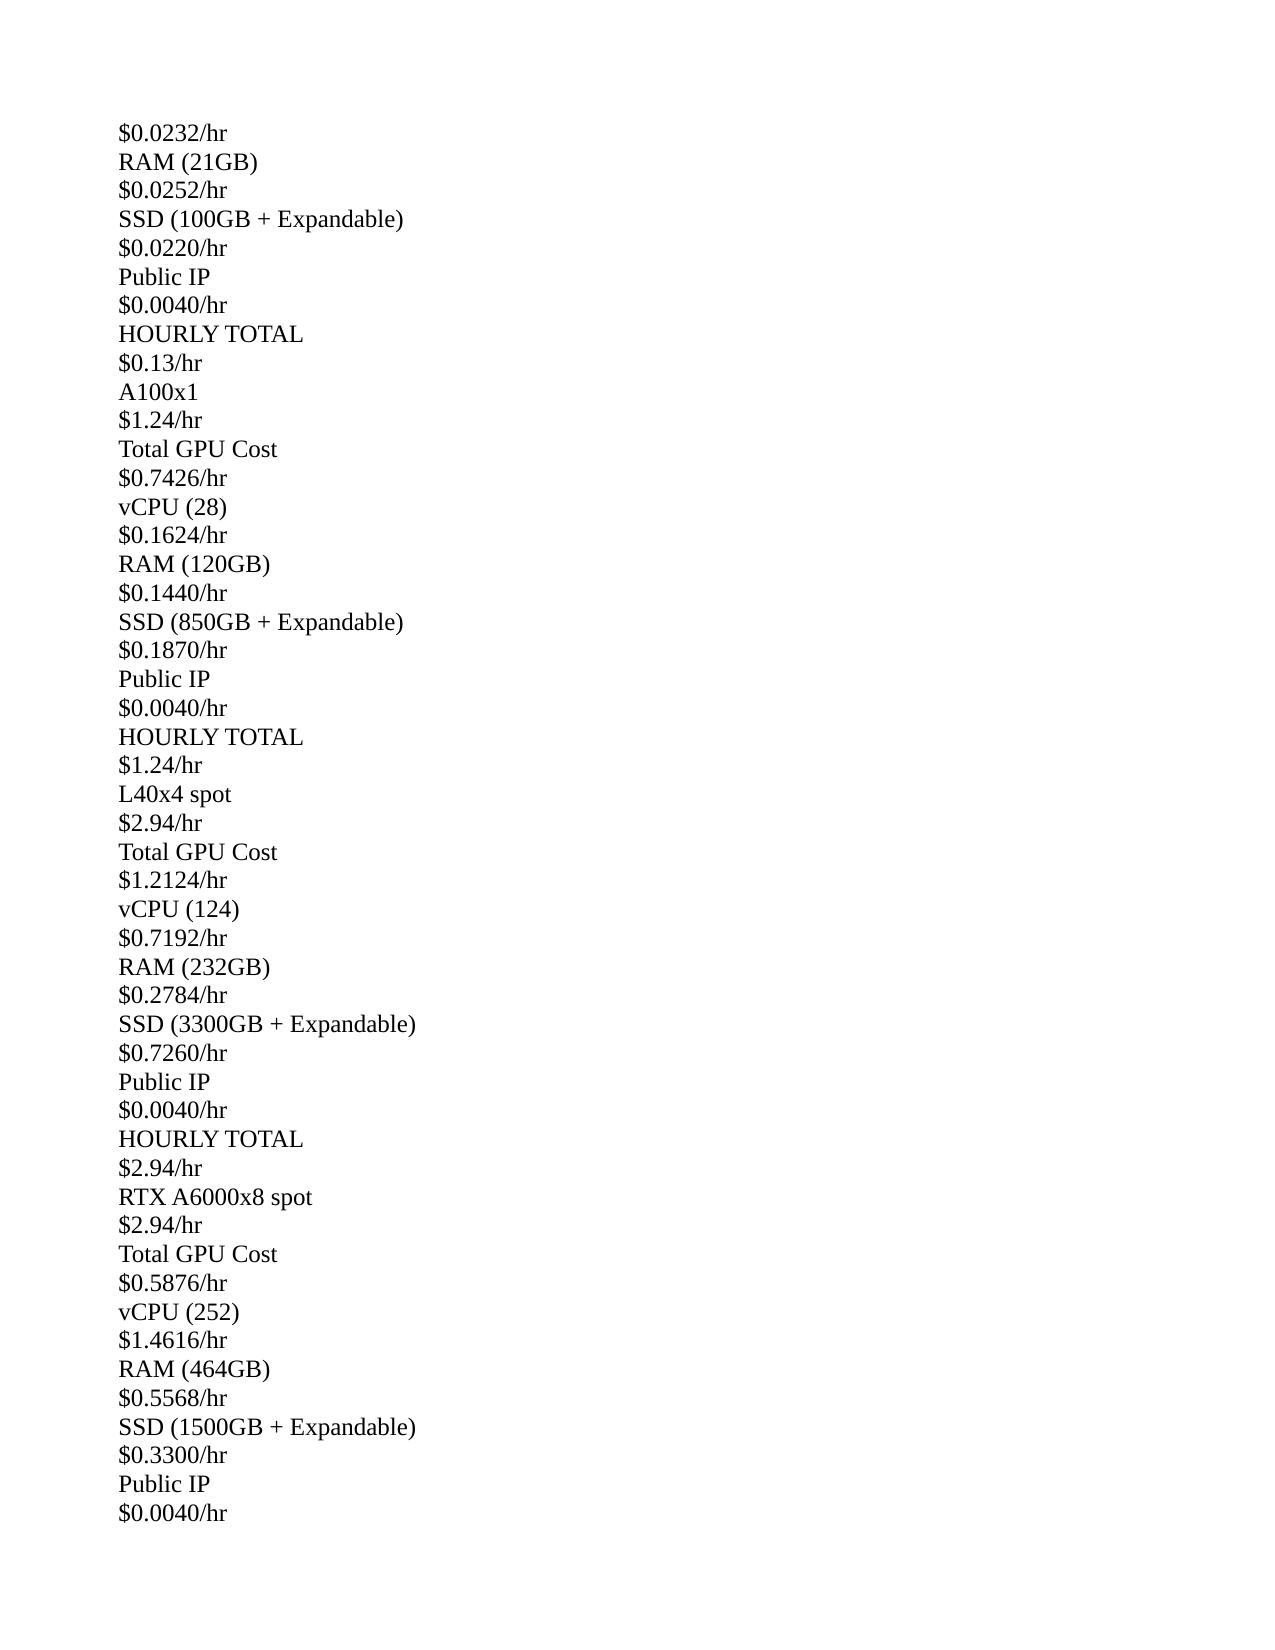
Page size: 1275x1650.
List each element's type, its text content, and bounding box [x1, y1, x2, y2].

text $0.7192/hr [118, 923, 1157, 952]
text RAM (464GB) [118, 1354, 1157, 1383]
text $0.3300/hr [118, 1441, 1157, 1469]
text $1.24/hr [118, 406, 1157, 434]
text RAM (21GB) [118, 147, 1157, 176]
text SSD (100GB + Expandable) [118, 204, 1157, 233]
text L40x4 spot [118, 779, 1157, 808]
text $2.94/hr [118, 1211, 1157, 1239]
text $0.0040/hr [118, 291, 1157, 319]
text A100x1 [118, 377, 1157, 406]
text $0.5568/hr [118, 1383, 1157, 1412]
text $0.7260/hr [118, 1038, 1157, 1067]
text $0.0040/hr [118, 693, 1157, 722]
text $0.0220/hr [118, 233, 1157, 262]
text HOURLY TOTAL [118, 319, 1157, 348]
text $1.2124/hr [118, 866, 1157, 894]
text $0.0040/hr [118, 1096, 1157, 1124]
text SSD (3300GB + Expandable) [118, 1009, 1157, 1038]
text $1.24/hr [118, 751, 1157, 779]
text Public IP [118, 664, 1157, 693]
text Public IP [118, 1469, 1157, 1498]
text RAM (120GB) [118, 549, 1157, 578]
text HOURLY TOTAL [118, 1124, 1157, 1153]
text RTX A6000x8 spot [118, 1182, 1157, 1211]
text $0.2784/hr [118, 981, 1157, 1009]
text $0.7426/hr [118, 463, 1157, 492]
text Total GPU Cost [118, 434, 1157, 463]
text $1.4616/hr [118, 1326, 1157, 1354]
text vCPU (252) [118, 1297, 1157, 1326]
text Total GPU Cost [118, 837, 1157, 866]
text Total GPU Cost [118, 1239, 1157, 1268]
text $0.1624/hr [118, 521, 1157, 549]
text vCPU (124) [118, 894, 1157, 923]
text $0.1870/hr [118, 636, 1157, 664]
text SSD (850GB + Expandable) [118, 607, 1157, 636]
text HOURLY TOTAL [118, 722, 1157, 751]
text $0.0040/hr [118, 1498, 1157, 1527]
text Public IP [118, 262, 1157, 291]
text $0.1440/hr [118, 578, 1157, 607]
text Public IP [118, 1067, 1157, 1096]
text vCPU (28) [118, 492, 1157, 521]
text $0.0252/hr [118, 176, 1157, 204]
text $0.5876/hr [118, 1268, 1157, 1297]
text RAM (232GB) [118, 952, 1157, 981]
text SSD (1500GB + Expandable) [118, 1412, 1157, 1441]
text $0.13/hr [118, 348, 1157, 377]
text $0.0232/hr [118, 118, 1157, 147]
text $2.94/hr [118, 1153, 1157, 1182]
text $2.94/hr [118, 808, 1157, 837]
